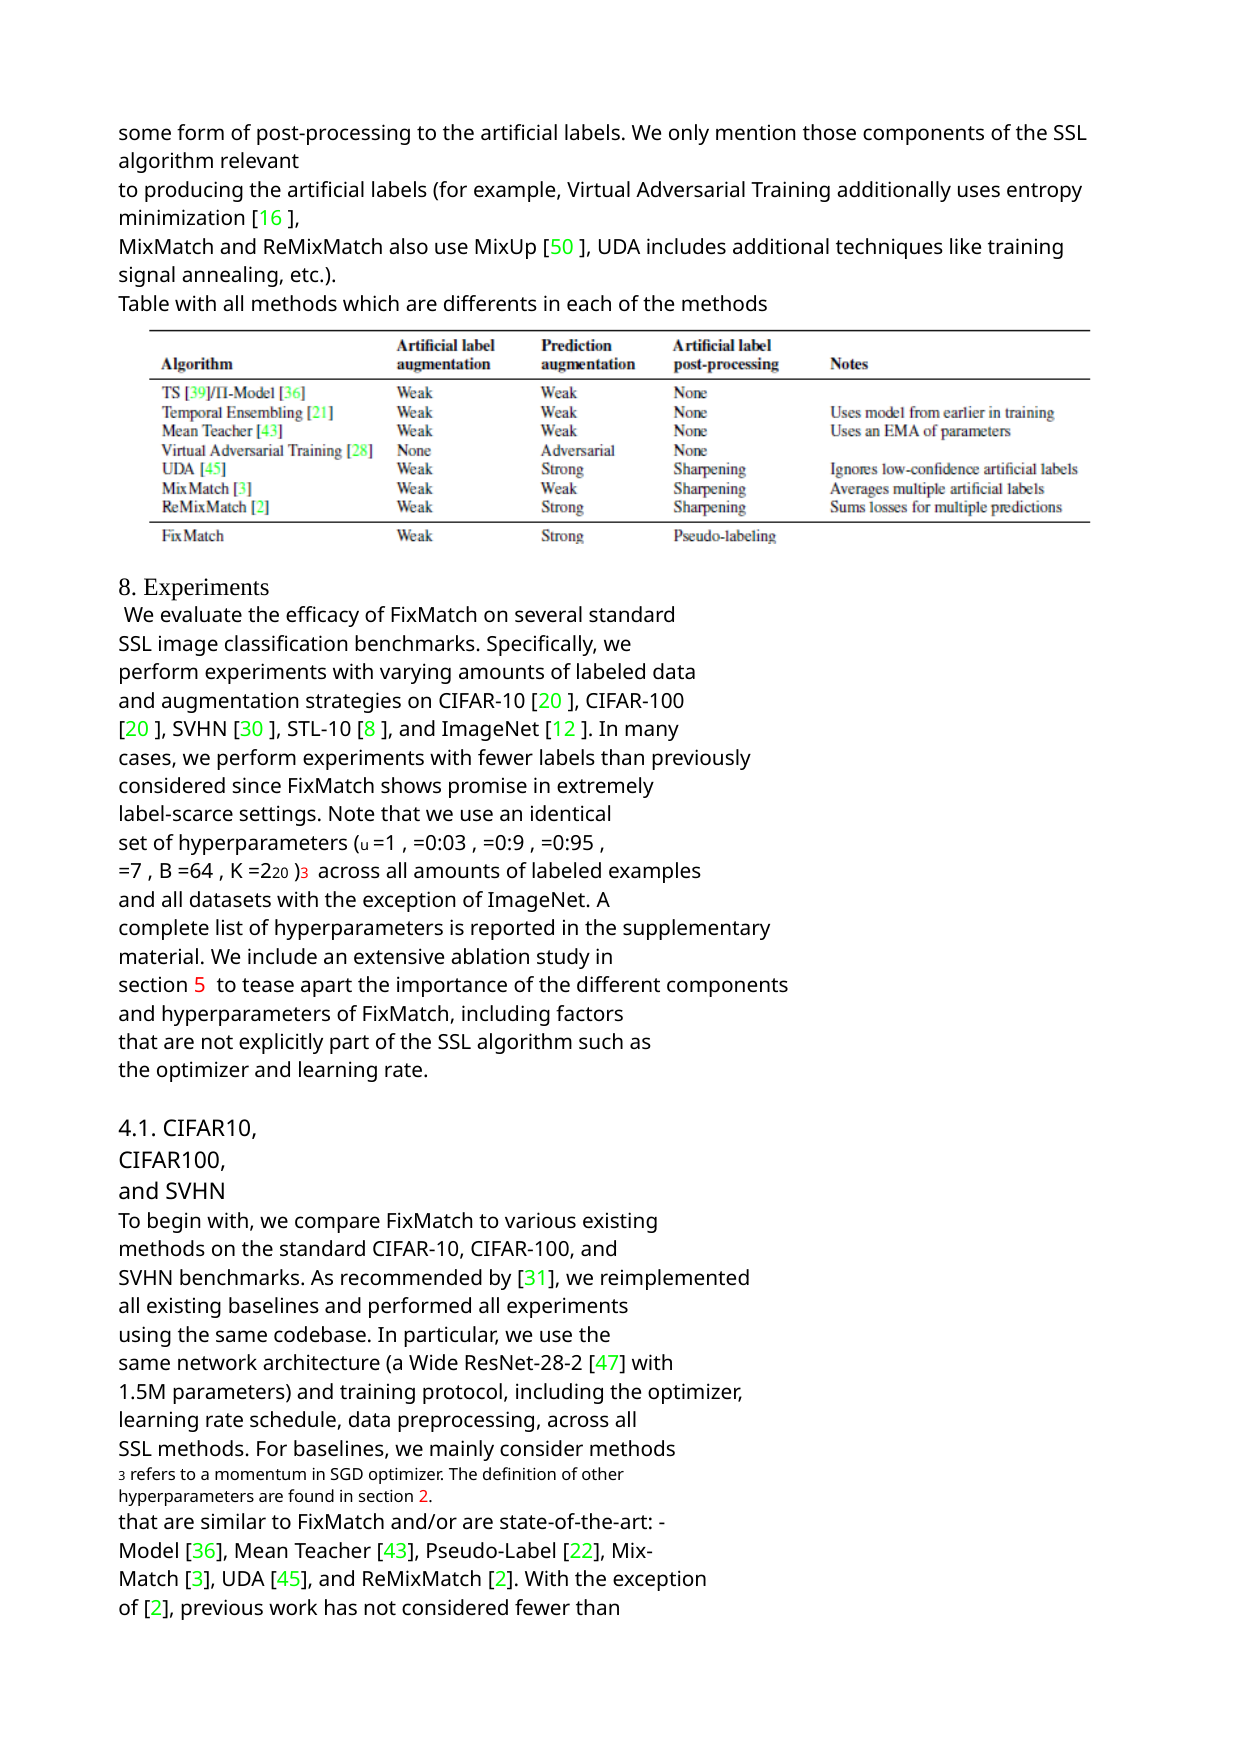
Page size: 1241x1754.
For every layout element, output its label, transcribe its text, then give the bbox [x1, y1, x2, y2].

text complete list of hyperparameters is reported in the supplementary [118, 913, 1122, 942]
text of [2], previous work has not considered fewer than [118, 1593, 1122, 1621]
text and augmentation strategies on CIFAR-10 [20 ], CIFAR-100 [118, 686, 1122, 714]
text Match [3], UDA [45], and ReMixMatch [2]. With the exception [118, 1564, 1122, 1593]
text that are not explicitly part of the SSL algorithm such as [118, 1027, 1122, 1056]
text all existing baselines and performed all experiments [118, 1291, 1122, 1320]
text To begin with, we compare FixMatch to various existing [118, 1206, 1122, 1234]
text =7 , B =64 , K =220 )3 across all amounts of labeled examples [118, 856, 1122, 885]
text and hyperparameters of FixMatch, including factors [118, 999, 1122, 1027]
text We evaluate the efficacy of FixMatch on several standard [118, 601, 1122, 629]
text Table with all methods which are differents in each of the methods [118, 289, 1122, 317]
text and all datasets with the exception of ImageNet. A [118, 885, 1122, 913]
text to producing the artificial labels (for example, Virtual Adversarial Training additionally uses entropy minimization [16 ], [118, 175, 1122, 232]
text CIFAR100, [118, 1144, 1122, 1175]
text learning rate schedule, data preprocessing, across all [118, 1405, 1122, 1434]
text same network architecture (a Wide ResNet-28-2 [47] with [118, 1348, 1122, 1377]
text SSL methods. For baselines, we mainly consider methods [118, 1434, 1122, 1462]
text Model [36], Mean Teacher [43], Pseudo-Label [22], Mix- [118, 1536, 1122, 1564]
text section 5 to tease apart the importance of the different components [118, 970, 1122, 999]
text some form of post-processing to the artificial labels. We only mention those components of the SSL algorithm relevant [118, 118, 1122, 175]
text the optimizer and learning rate. [118, 1056, 1122, 1084]
text using the same codebase. In particular, we use the [118, 1320, 1122, 1348]
text set of hyperparameters (u =1 , =0:03 , =0:9 , =0:95 , [118, 828, 1122, 856]
text 4.1. CIFAR10, [118, 1112, 1122, 1144]
text hyperparameters are found in section 2. [118, 1485, 1122, 1507]
text MixMatch and ReMixMatch also use MixUp [50 ], UDA includes additional techniques like training signal annealing, etc.). [118, 232, 1122, 289]
text 3 refers to a momentum in SGD optimizer. The definition of other [118, 1462, 1122, 1485]
text 1.5M parameters) and training protocol, including the optimizer, [118, 1377, 1122, 1405]
picture [118, 317, 1123, 544]
text SSL image classification benchmarks. Specifically, we [118, 629, 1122, 657]
text and SVHN [118, 1175, 1122, 1206]
text perform experiments with varying amounts of labeled data [118, 657, 1122, 686]
text cases, we perform experiments with fewer labels than previously [118, 743, 1122, 771]
text [20 ], SVHN [30 ], STL-10 [8 ], and ImageNet [12 ]. In many [118, 714, 1122, 743]
text SVHN benchmarks. As recommended by [31], we reimplemented [118, 1263, 1122, 1291]
text label-scarce settings. Note that we use an identical [118, 799, 1122, 828]
text considered since FixMatch shows promise in extremely [118, 771, 1122, 799]
text that are similar to FixMatch and/or are state-of-the-art: - [118, 1507, 1122, 1536]
text methods on the standard CIFAR-10, CIFAR-100, and [118, 1234, 1122, 1263]
text 8. Experiments [118, 572, 1122, 601]
text material. We include an extensive ablation study in [118, 942, 1122, 970]
